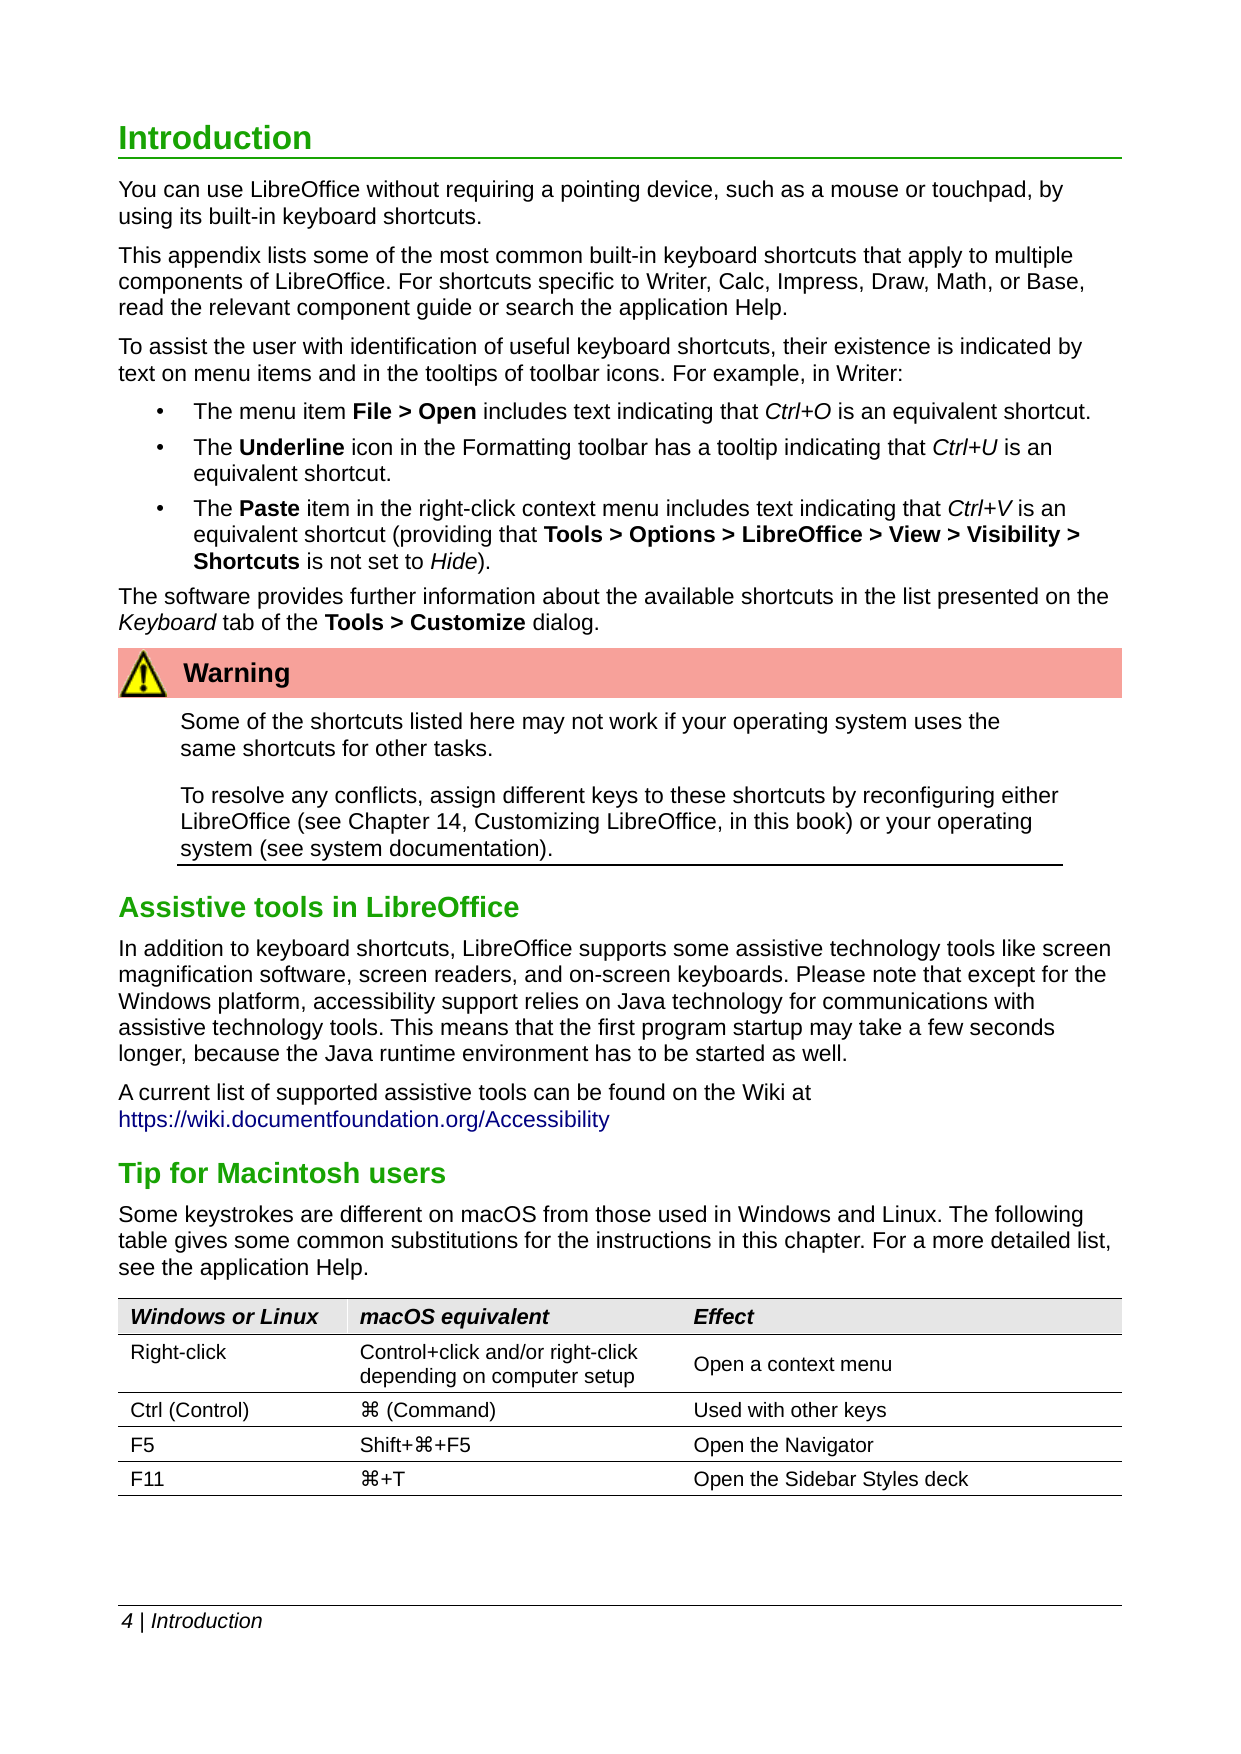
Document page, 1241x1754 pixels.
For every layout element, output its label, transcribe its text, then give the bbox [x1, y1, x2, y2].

text This appendix lists some of the most common built-in keyboard shortcuts that apply to multiple components of LibreOffice. For shortcuts specific to Writer, Calc, Impress, Draw, Math, or Base, read the relevant component guide or search the application Help. [118, 242, 1122, 321]
subtitle Warning [118, 648, 1122, 698]
table_cell Used with other keys [681, 1393, 1122, 1426]
table_cell F11 [118, 1462, 347, 1495]
text To assist the user with identification of useful keyboard shortcuts, their existence is indicated by text on menu items and in the tooltips of toolbar icons. For example, in Writer: [118, 333, 1122, 386]
text To resolve any conflicts, assign different keys to these shortcuts by reconfiguring either LibreOffice (see Chapter 14, Customizing LibreOffice, in this book) or your operating system (see system documentation). [177, 779, 1063, 864]
subtitle Introduction [118, 118, 1122, 157]
list The Underline icon in the Formatting toolbar has a tooltip indicating that Ctrl+U is an equivalent shortcut. [156, 433, 1122, 486]
text Some of the shortcuts listed here may not work if your operating system uses the same shortcuts for other tasks. [177, 705, 1063, 761]
table_header Effect [681, 1299, 1122, 1333]
table_header macOS equivalent [348, 1299, 681, 1333]
text Some keystrokes are different on macOS from those used in Windows and Linux. The following table gives some common substitutions for the instructions in this chapter. For a more detailed list, see the application Help. [118, 1201, 1122, 1280]
list The menu item File > Open includes text indicating that Ctrl+O is an equivalent shortcut. [156, 398, 1122, 425]
table_header Windows or Linux [118, 1299, 347, 1333]
list The Paste item in the right-click context menu includes text indicating that Ctrl+V is an equivalent shortcut (providing that Tools > Options > LibreOffice > View > Visibility > Shortcuts is not set to Hide). [156, 495, 1122, 574]
table_cell Shift+⌘+F5 [348, 1427, 681, 1461]
text A current list of supported assistive tools can be found on the Wiki at https://wiki.documentfoundation.org/Accessibility [118, 1079, 1122, 1132]
text In addition to keyboard shortcuts, LibreOffice supports some assistive technology tools like screen magnification software, screen readers, and on-screen keyboards. Please note that except for the Windows platform, accessibility support relies on Java technology for communications with assistive technology tools. This means that the first program startup may take a few seconds longer, because the Java runtime environment has to be started as well. [118, 935, 1122, 1067]
text You can use LibreOffice without requiring a pointing device, such as a mouse or touchpad, by using its built-in keyboard shortcuts. [118, 176, 1122, 229]
table_cell Open a context menu [681, 1335, 1122, 1392]
subtitle Tip for Macintosh users [118, 1156, 1122, 1189]
table_cell ⌘ (Command) [348, 1393, 681, 1426]
picture [119, 649, 167, 697]
table_cell Control+click and/or right-click depending on computer setup [348, 1335, 681, 1392]
table_cell Right-click [118, 1335, 347, 1392]
table_cell ⌘+T [348, 1462, 681, 1495]
table_cell Open the Navigator [681, 1427, 1122, 1461]
table_cell Open the Sidebar Styles deck [681, 1462, 1122, 1495]
subtitle Assistive tools in LibreOffice [118, 890, 1122, 923]
table_cell F5 [118, 1427, 347, 1461]
text The software provides further information about the available shortcuts in the list presented on the Keyboard tab of the Tools > Customize dialog. [118, 583, 1122, 636]
table_cell Ctrl (Control) [118, 1393, 347, 1426]
